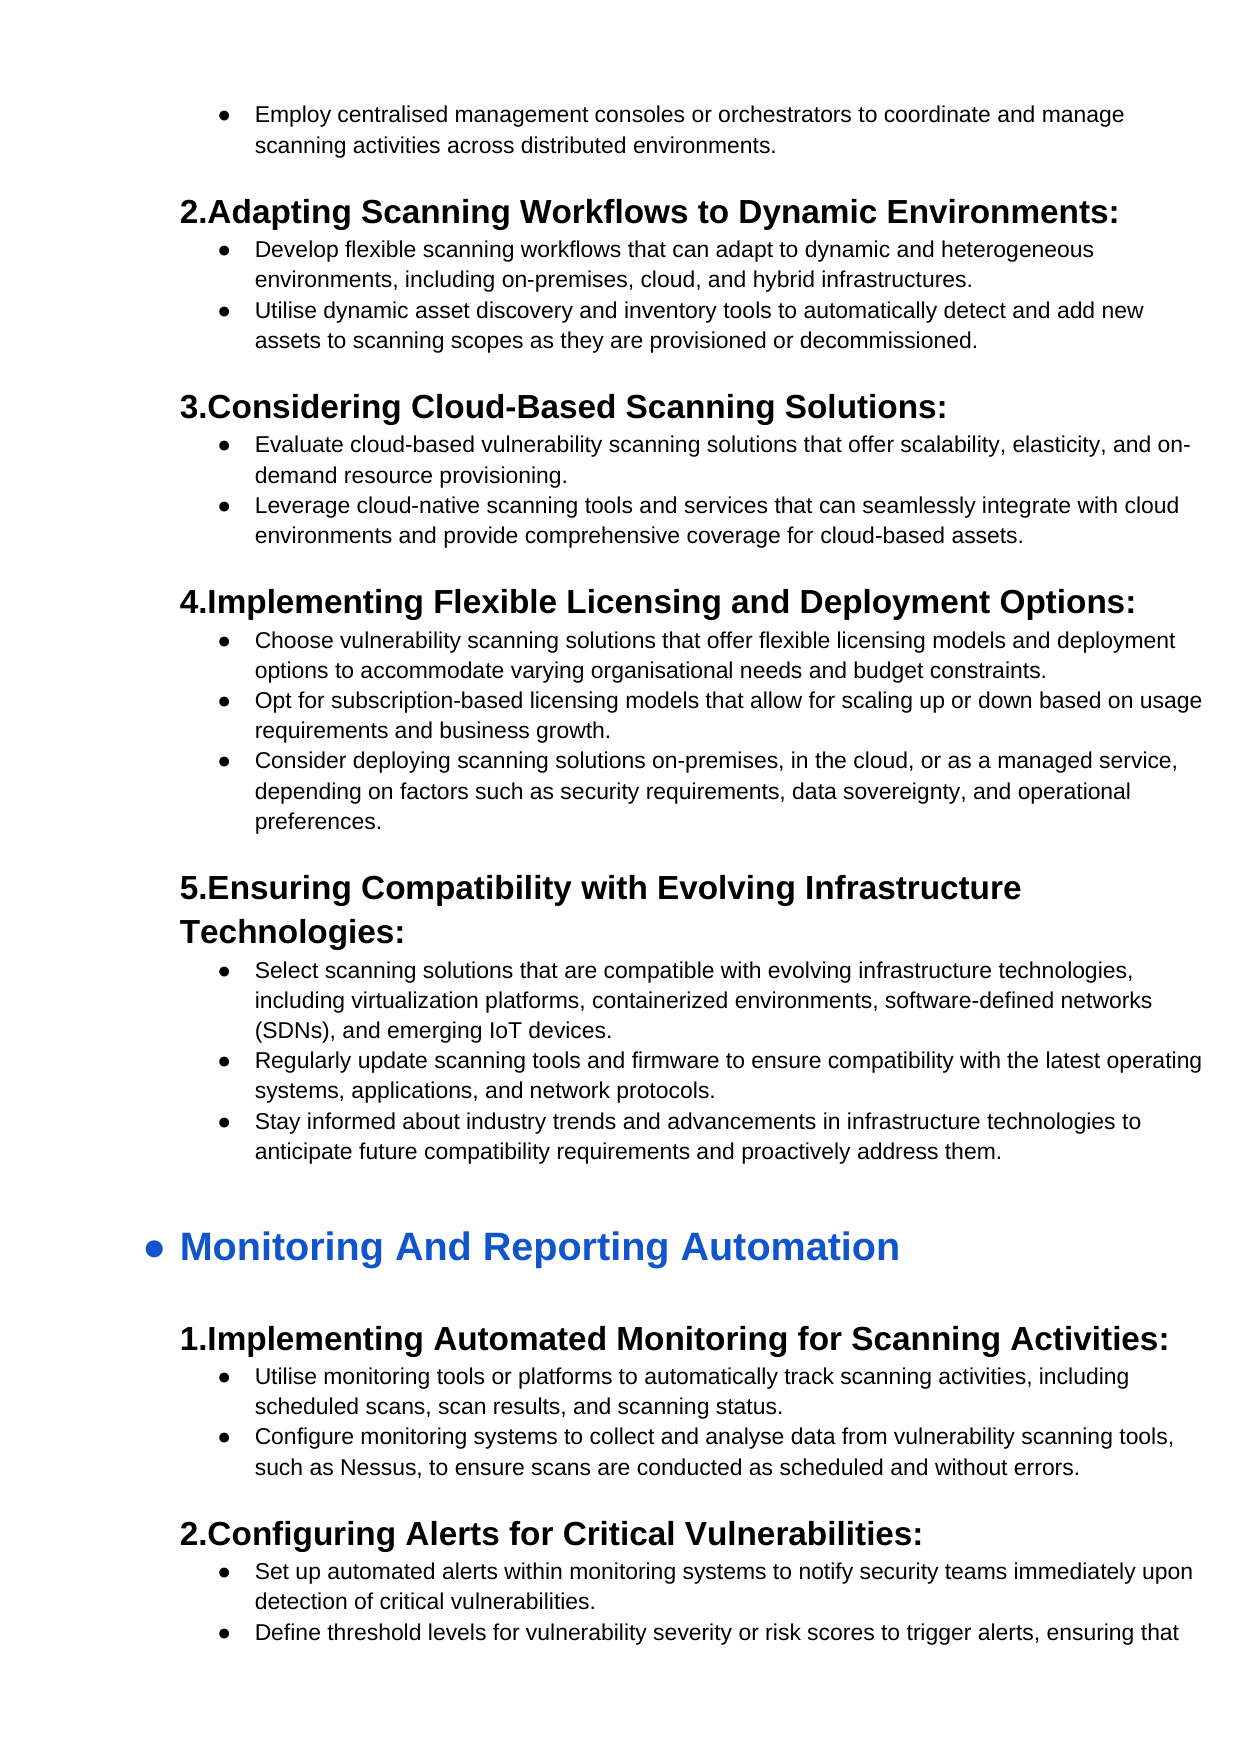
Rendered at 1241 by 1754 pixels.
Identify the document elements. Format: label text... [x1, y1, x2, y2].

list Stay informed about industry trends and advancements in infrastructure technologies to anticipate future compatibility requirements and proactively address them. [217, 1108, 1211, 1164]
text 4.Implementing Flexible Licensing and Deployment Options: [179, 582, 1211, 621]
text 1.Implementing Automated Monitoring for Scanning Activities: [179, 1319, 1211, 1357]
list Regularly update scanning tools and firmware to ensure compatibility with the latest operating systems, applications, and network protocols. [217, 1047, 1211, 1104]
text 2.Configuring Alerts for Critical Vulnerabilities: [179, 1514, 1211, 1552]
list Set up automated alerts within monitoring systems to notify security teams immediately upon detection of critical vulnerabilities. [217, 1558, 1211, 1615]
text 2.Adapting Scanning Workflows to Dynamic Environments: [179, 192, 1211, 230]
list Develop flexible scanning workflows that can adapt to dynamic and heterogeneous environments, including on-premises, cloud, and hybrid infrastructures. [217, 236, 1211, 293]
list Opt for subscription-based licensing models that allow for scaling up or down based on usage requirements and business growth. [217, 687, 1211, 743]
list Employ centralised management consoles or orchestrators to coordinate and manage scanning activities across distributed environments. [217, 101, 1211, 158]
text 5.Ensuring Compatibility with Evolving Infrastructure Technologies: [179, 868, 1211, 951]
list Evaluate cloud-based vulnerability scanning solutions that offer scalability, elasticity, and on-demand resource provisioning. [217, 431, 1211, 488]
list Consider deploying scanning solutions on-premises, in the cloud, or as a managed service, depending on factors such as security requirements, data sovereignty, and operational preferences. [217, 747, 1211, 834]
list Utilise dynamic asset discovery and inventory tools to automatically detect and add new assets to scanning scopes as they are provisioned or decommissioned. [217, 297, 1211, 353]
list Define threshold levels for vulnerability severity or risk scores to trigger alerts, ensuring that [217, 1618, 1211, 1645]
list Leverage cloud-native scanning tools and services that can seamlessly integrate with cloud environments and provide comprehensive coverage for cloud-based assets. [217, 492, 1211, 548]
text 3.Considering Cloud-Based Scanning Solutions: [179, 387, 1211, 426]
list Utilise monitoring tools or platforms to automatically track scanning activities, including scheduled scans, scan results, and scanning status. [217, 1363, 1211, 1419]
list Choose vulnerability scanning solutions that offer flexible licensing models and deployment options to accommodate varying organisational needs and budget constraints. [217, 627, 1211, 683]
subtitle Monitoring And Reporting Automation [142, 1223, 1211, 1269]
list Configure monitoring systems to collect and analyse data from vulnerability scanning tools, such as Nessus, to ensure scans are conducted as scheduled and without errors. [217, 1423, 1211, 1480]
list Select scanning solutions that are compatible with evolving infrastructure technologies, including virtualization platforms, containerized environments, software-defined networks (SDNs), and emerging IoT devices. [217, 957, 1211, 1043]
